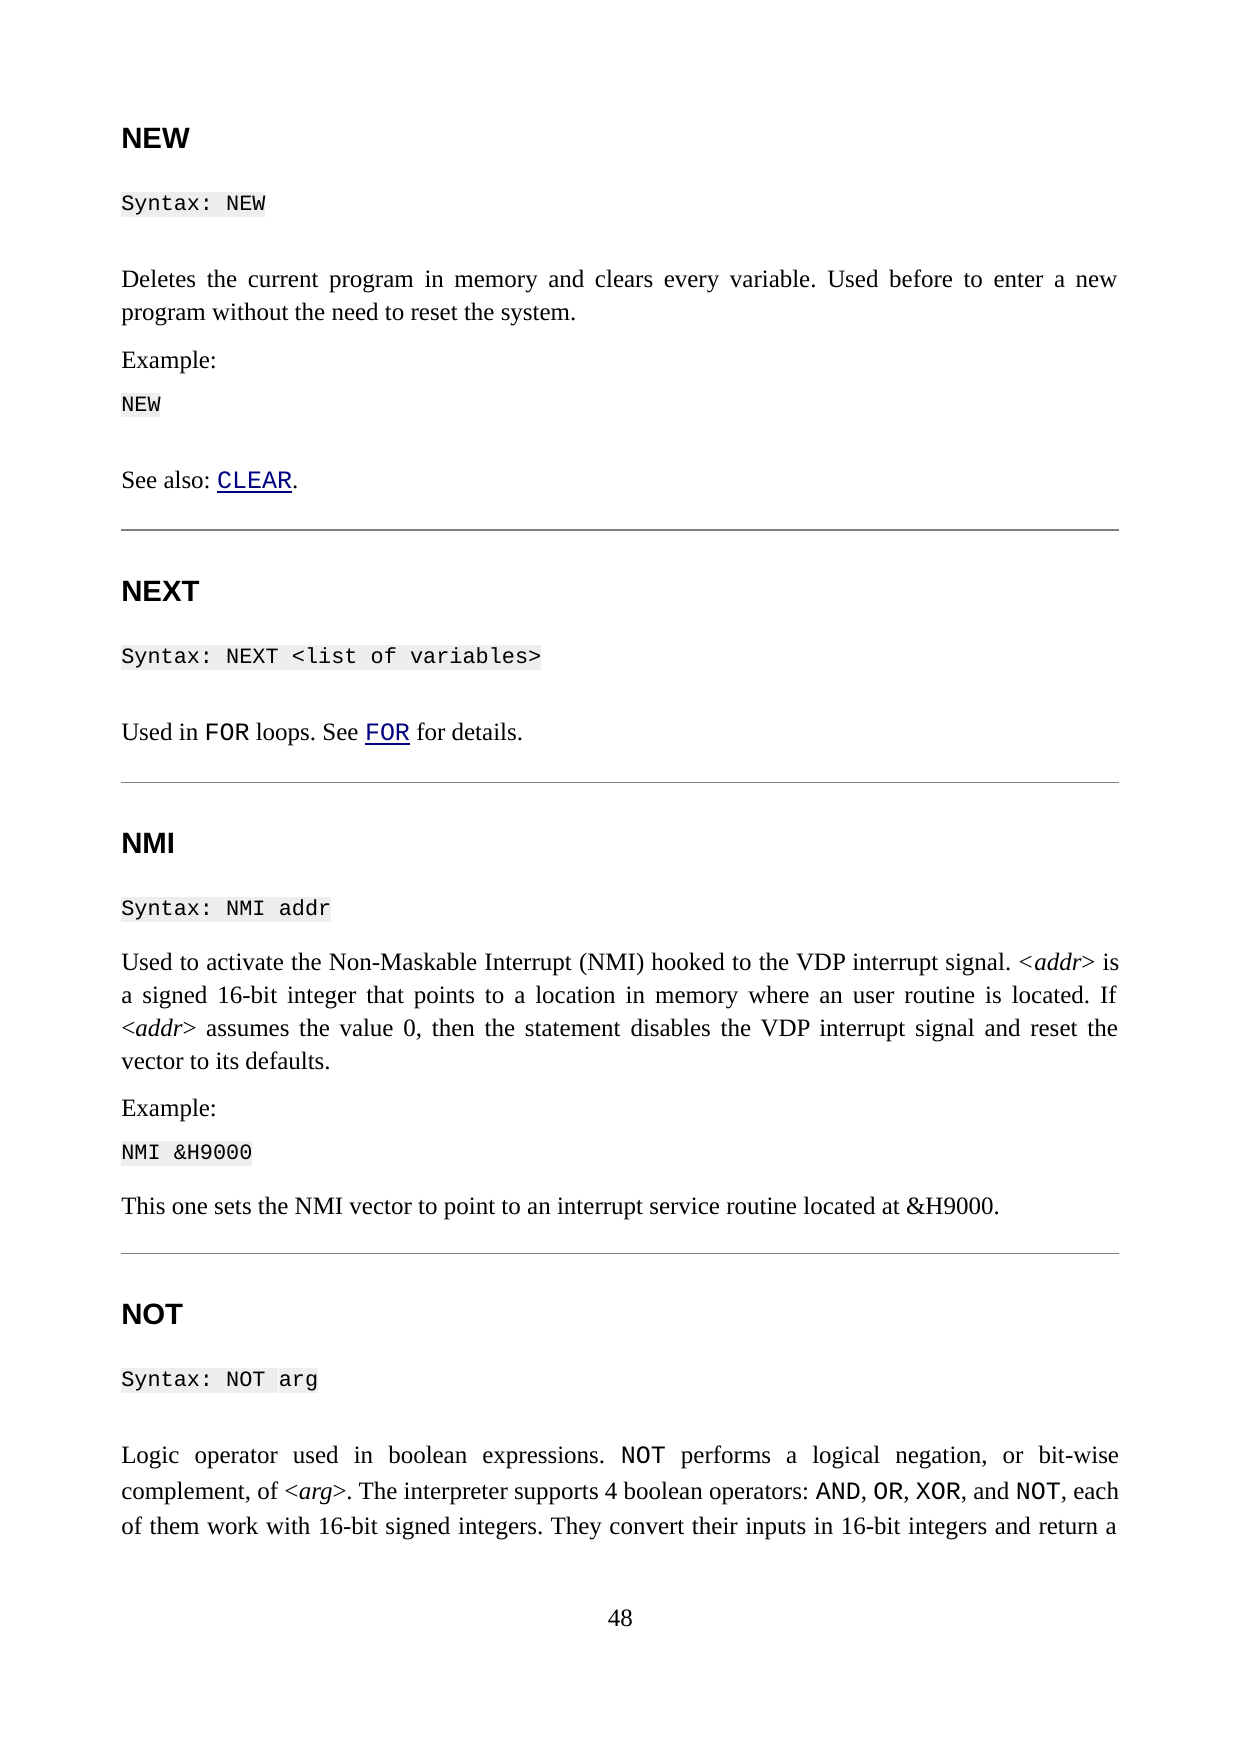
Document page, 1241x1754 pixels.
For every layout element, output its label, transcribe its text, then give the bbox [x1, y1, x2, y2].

text Deletes the current program in memory and clears every variable. Used before to enter a new program without the need to reset the system. [121, 264, 1119, 326]
text Used to activate the Non-Maskable Interrupt (NMI) hooked to the VDP interrupt signal. <addr> is a signed 16-bit integer that points to a location in memory where an user routine is located. If <addr> assumes the value 0, then the statement disables the VDP interrupt signal and reset the vector to its defaults. [121, 947, 1119, 1075]
subtitle NOT [121, 1297, 1119, 1331]
text NMI &H9000 [252, 1141, 1119, 1166]
text Example: [121, 1093, 1119, 1122]
text See also: CLEAR. [121, 465, 1119, 496]
text Syntax: NEW [265, 192, 1119, 217]
text Syntax: NOT arg [278, 1368, 1119, 1393]
text Example: [121, 345, 1119, 374]
text Logic operator used in boolean expressions. NOT performs a logical negation, or bit-wise complement, of <arg>. The interpreter supports 4 boolean operators: AND, OR, XOR, and NOT, each of them work with 16-bit signed integers. They convert their inputs in 16-bit integers and return a [121, 1441, 1119, 1539]
text Syntax: NEXT <list of variables> [541, 645, 1119, 670]
text NEW [160, 393, 1119, 417]
text This one sets the NMI vector to point to an interrupt service routine located at &H9000. [121, 1191, 1119, 1219]
subtitle NEW [121, 121, 1119, 155]
text Used in FOR loops. See FOR for details. [121, 717, 1119, 748]
text Syntax: NMI addr [331, 897, 1119, 922]
subtitle NMI [121, 826, 1119, 860]
subtitle NEXT [121, 574, 1119, 608]
